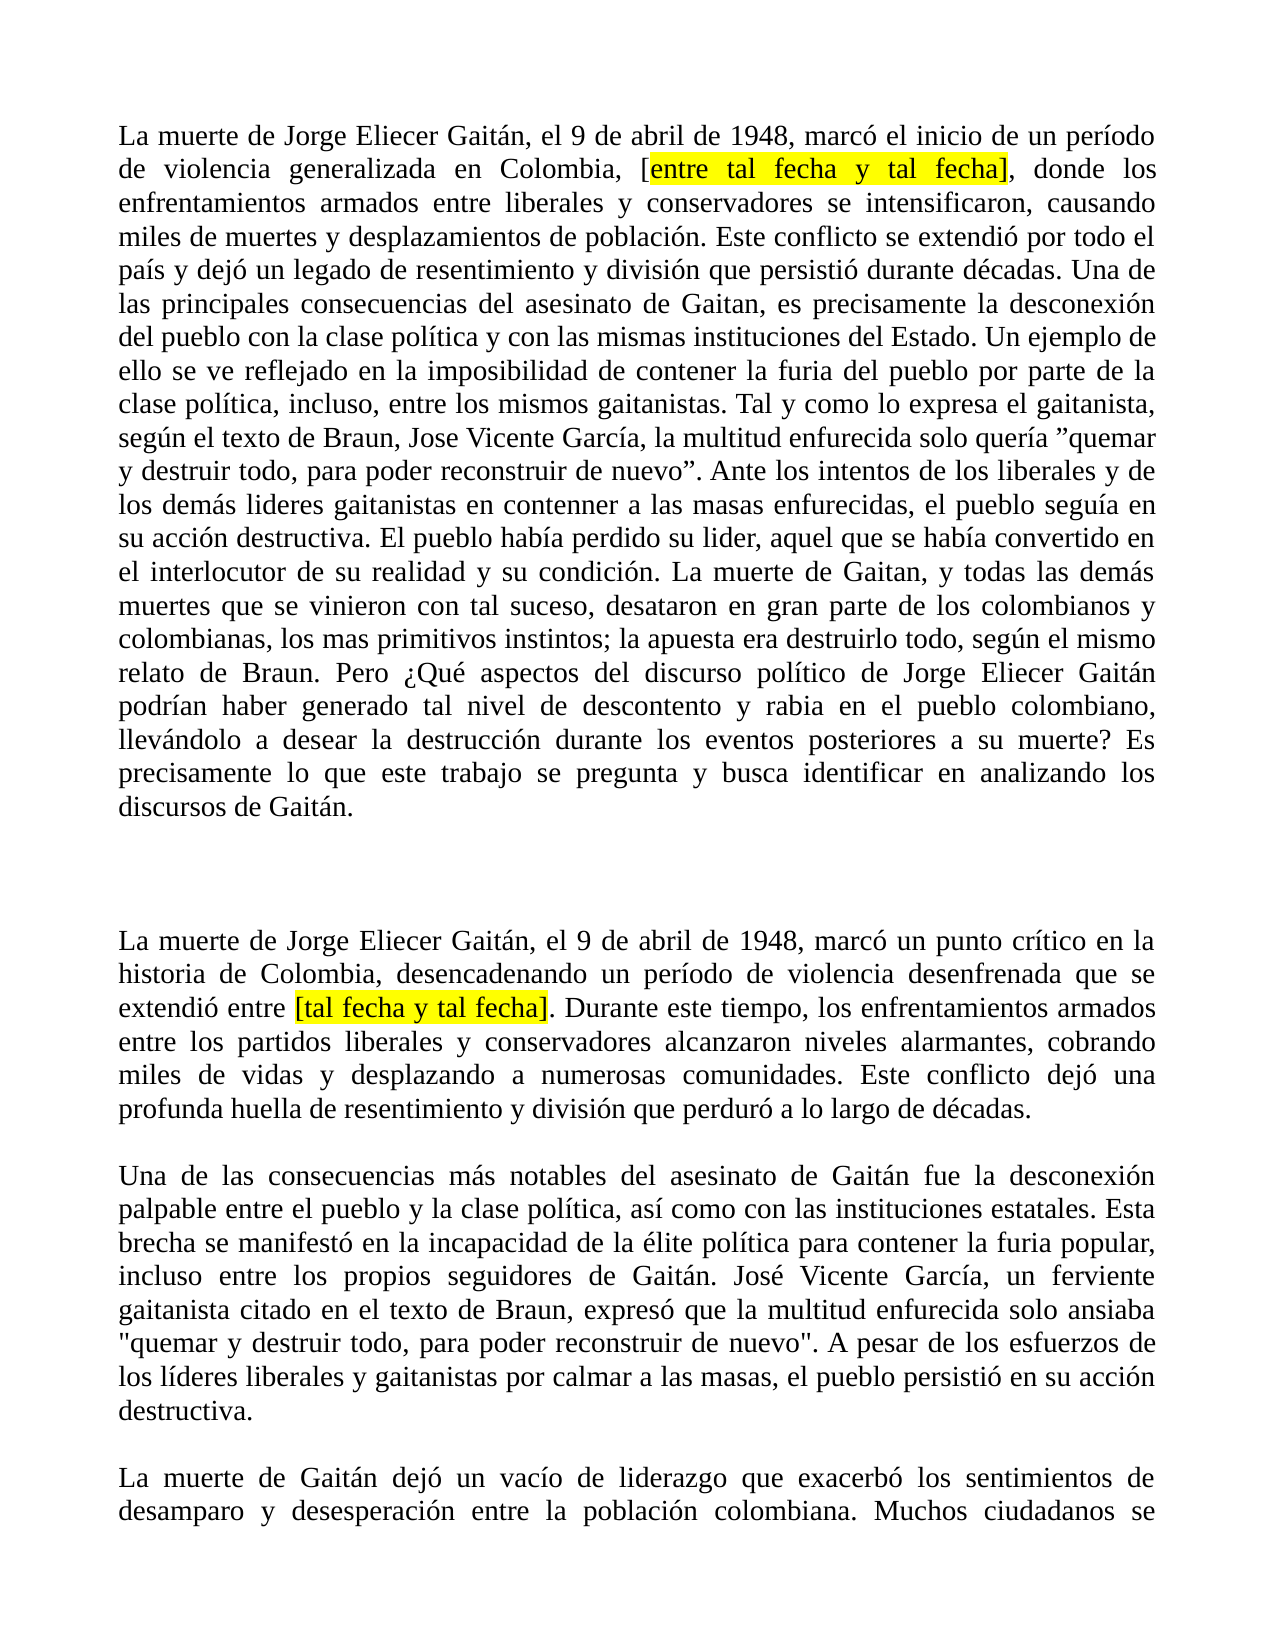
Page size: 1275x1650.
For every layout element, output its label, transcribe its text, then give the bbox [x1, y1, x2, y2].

text La muerte de Gaitán dejó un vacío de liderazgo que exacerbó los sentimientos de desamparo y desesperación entre la población colombiana. Muchos ciudadanos se [118, 1460, 1157, 1527]
text La muerte de Jorge Eliecer Gaitán, el 9 de abril de 1948, marcó el inicio de un período de violencia generalizada en Colombia, [entre tal fecha y tal fecha], donde los enfrentamientos armados entre liberales y conservadores se intensificaron, causando miles de muertes y desplazamientos de población. Este conflicto se extendió por todo el país y dejó un legado de resentimiento y división que persistió durante décadas. Una de las principales consecuencias del asesinato de Gaitan, es precisamente la desconexión del pueblo con la clase política y con las mismas instituciones del Estado. Un ejemplo de ello se ve reflejado en la imposibilidad de contener la furia del pueblo por parte de la clase política, incluso, entre los mismos gaitanistas. Tal y como lo expresa el gaitanista, según el texto de Braun, Jose Vicente García, la multitud enfurecida solo quería ”quemar y destruir todo, para poder reconstruir de nuevo”. Ante los intentos de los liberales y de los demás lideres gaitanistas en contenner a las masas enfurecidas, el pueblo seguía en su acción destructiva. El pueblo había perdido su lider, aquel que se había convertido en el interlocutor de su realidad y su condición. La muerte de Gaitan, y todas las demás muertes que se vinieron con tal suceso, desataron en gran parte de los colombianos y colombianas, los mas primitivos instintos; la apuesta era destruirlo todo, según el mismo relato de Braun. Pero ¿Qué aspectos del discurso político de Jorge Eliecer Gaitán podrían haber generado tal nivel de descontento y rabia en el pueblo colombiano, llevándolo a desear la destrucción durante los eventos posteriores a su muerte? Es precisamente lo que este trabajo se pregunta y busca identificar en analizando los discursos de Gaitán. [118, 118, 1157, 822]
text Una de las consecuencias más notables del asesinato de Gaitán fue la desconexión palpable entre el pueblo y la clase política, así como con las instituciones estatales. Esta brecha se manifestó en la incapacidad de la élite política para contener la furia popular, incluso entre los propios seguidores de Gaitán. José Vicente García, un ferviente gaitanista citado en el texto de Braun, expresó que la multitud enfurecida solo ansiaba "quemar y destruir todo, para poder reconstruir de nuevo". A pesar de los esfuerzos de los líderes liberales y gaitanistas por calmar a las masas, el pueblo persistió en su acción destructiva. [118, 1158, 1157, 1426]
text La muerte de Jorge Eliecer Gaitán, el 9 de abril de 1948, marcó un punto crítico en la historia de Colombia, desencadenando un período de violencia desenfrenada que se extendió entre [tal fecha y tal fecha]. Durante este tiempo, los enfrentamientos armados entre los partidos liberales y conservadores alcanzaron niveles alarmantes, cobrando miles de vidas y desplazando a numerosas comunidades. Este conflicto dejó una profunda huella de resentimiento y división que perduró a lo largo de décadas. [118, 923, 1157, 1124]
